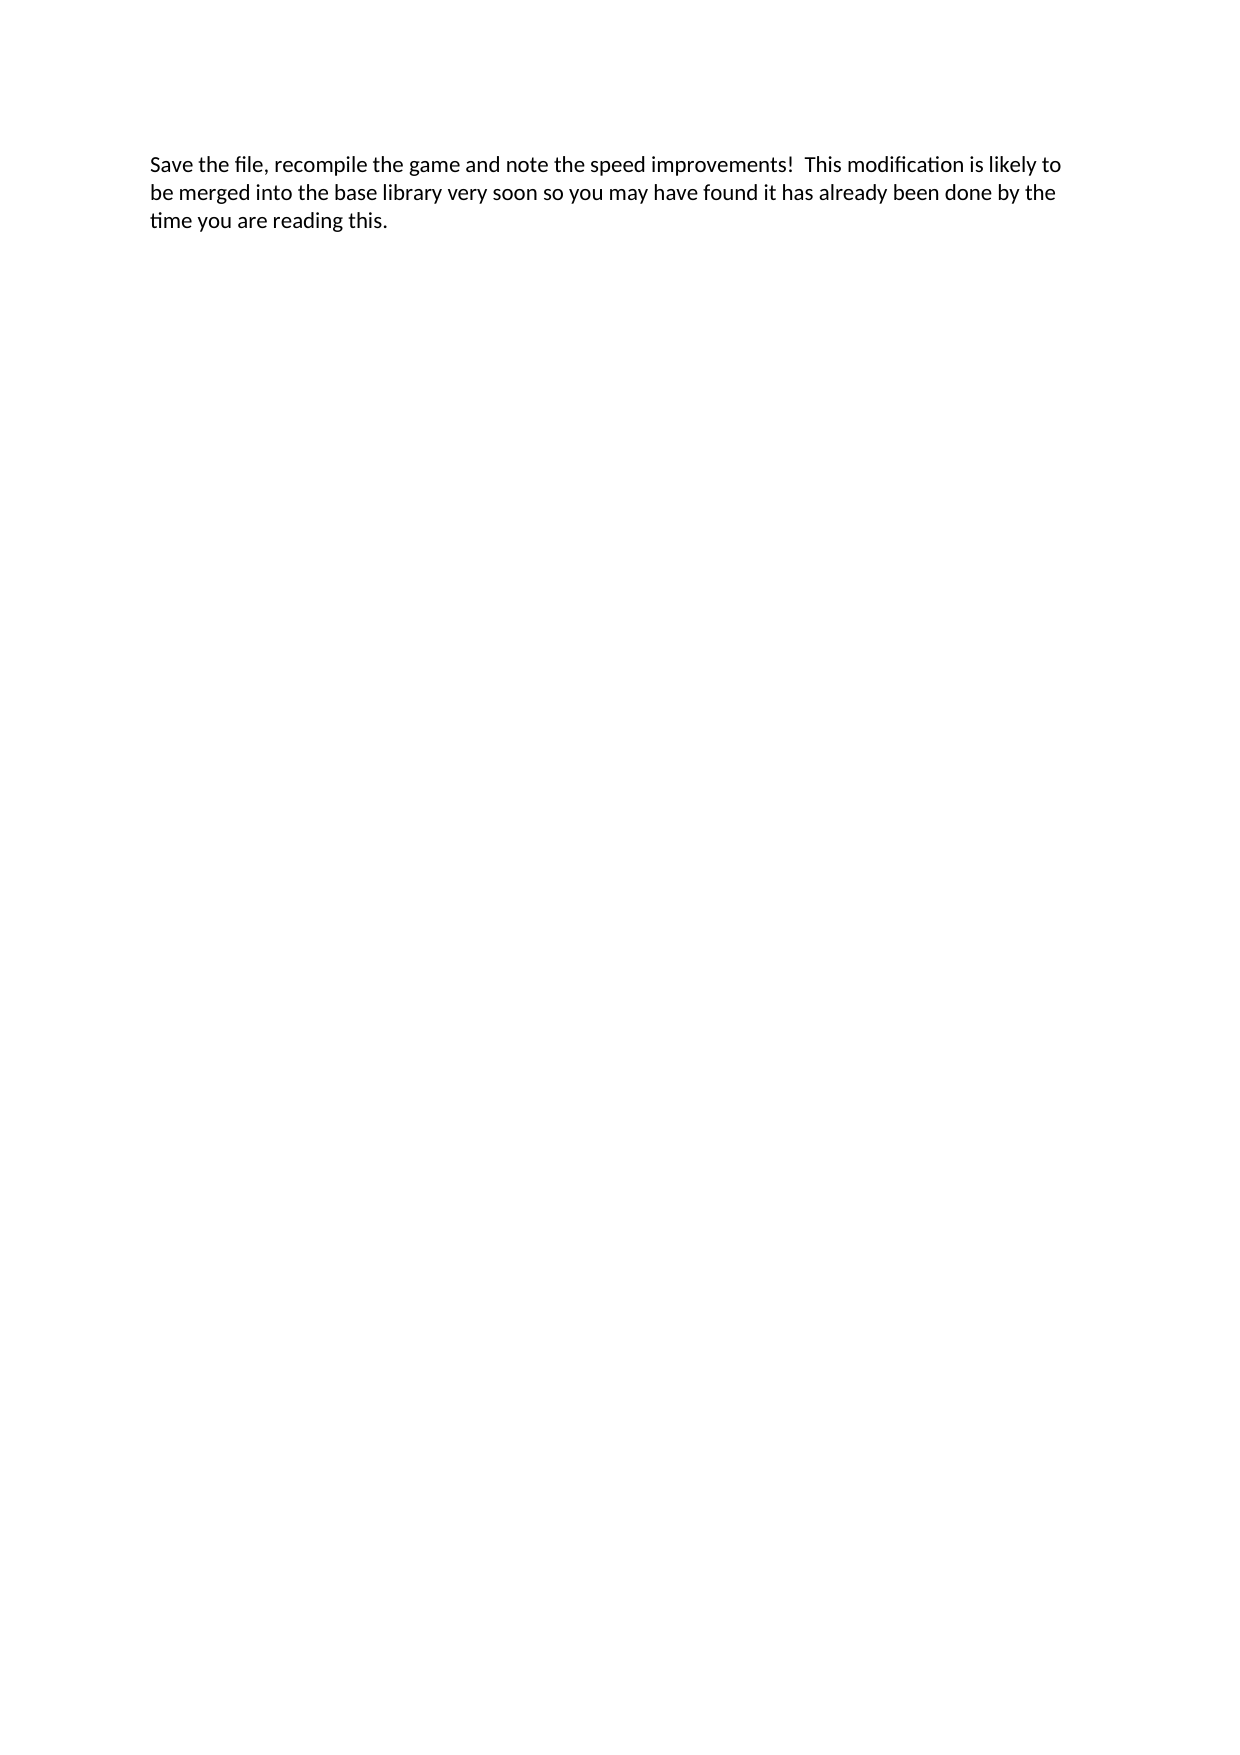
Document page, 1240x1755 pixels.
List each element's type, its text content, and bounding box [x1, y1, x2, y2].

text Save the file, recompile the game and note the speed improvements! This modification is likely to be merged into the base library very soon so you may have found it has already been done by the time you are reading this. [150, 150, 1089, 234]
